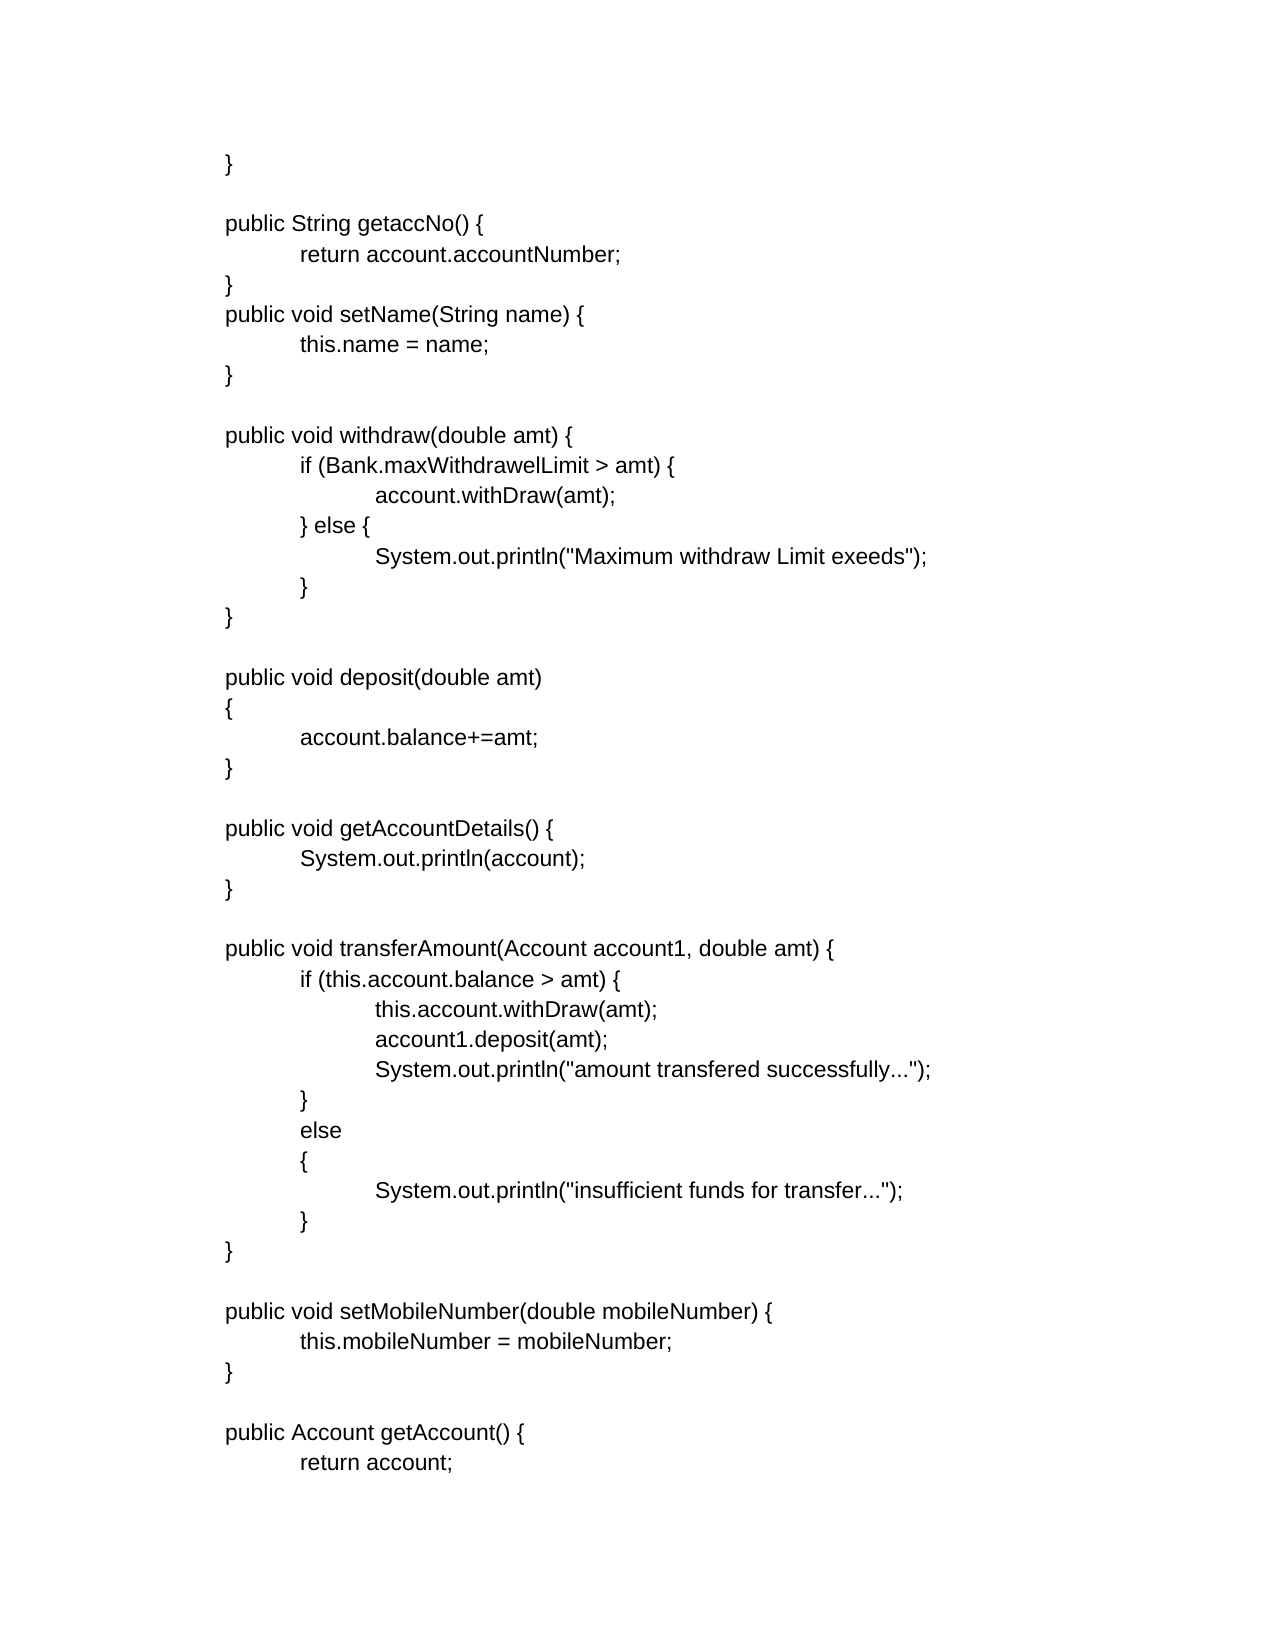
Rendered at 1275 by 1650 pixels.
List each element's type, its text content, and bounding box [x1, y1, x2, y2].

text } [150, 875, 1125, 901]
text this.account.withDraw(amt); [150, 996, 1125, 1022]
text return account; [150, 1449, 1125, 1475]
text System.out.println("Maximum withdraw Limit exeeds"); [150, 543, 1125, 569]
text System.out.println("insufficient funds for transfer..."); [150, 1177, 1125, 1203]
text return account.accountNumber; [150, 241, 1125, 267]
text public void transferAmount(Account account1, double amt) { [150, 935, 1125, 962]
text public void getAccountDetails() { [150, 814, 1125, 841]
text } [150, 150, 1125, 176]
text account.balance+=amt; [150, 724, 1125, 750]
text public Account getAccount() { [150, 1419, 1125, 1445]
text public void deposit(double amt) [150, 663, 1125, 690]
text public void withdraw(double amt) { [150, 422, 1125, 448]
text if (Bank.maxWithdrawelLimit > amt) { [150, 452, 1125, 478]
text System.out.println(account); [150, 845, 1125, 871]
text { [150, 694, 1125, 720]
text } [150, 603, 1125, 629]
text } [150, 1237, 1125, 1264]
text } [150, 361, 1125, 388]
text { [150, 1147, 1125, 1173]
text System.out.println("amount transfered successfully..."); [150, 1056, 1125, 1083]
text else [150, 1117, 1125, 1143]
text account1.deposit(amt); [150, 1026, 1125, 1052]
text } else { [150, 512, 1125, 539]
text public void setName(String name) { [150, 301, 1125, 327]
text this.mobileNumber = mobileNumber; [150, 1328, 1125, 1354]
text if (this.account.balance > amt) { [150, 966, 1125, 992]
text } [150, 1358, 1125, 1385]
text this.name = name; [150, 331, 1125, 358]
text account.withDraw(amt); [150, 482, 1125, 509]
text public void setMobileNumber(double mobileNumber) { [150, 1298, 1125, 1324]
text public String getaccNo() { [150, 210, 1125, 237]
text } [150, 754, 1125, 781]
text } [150, 1207, 1125, 1234]
text } [150, 573, 1125, 599]
text } [150, 1086, 1125, 1113]
text } [150, 271, 1125, 297]
